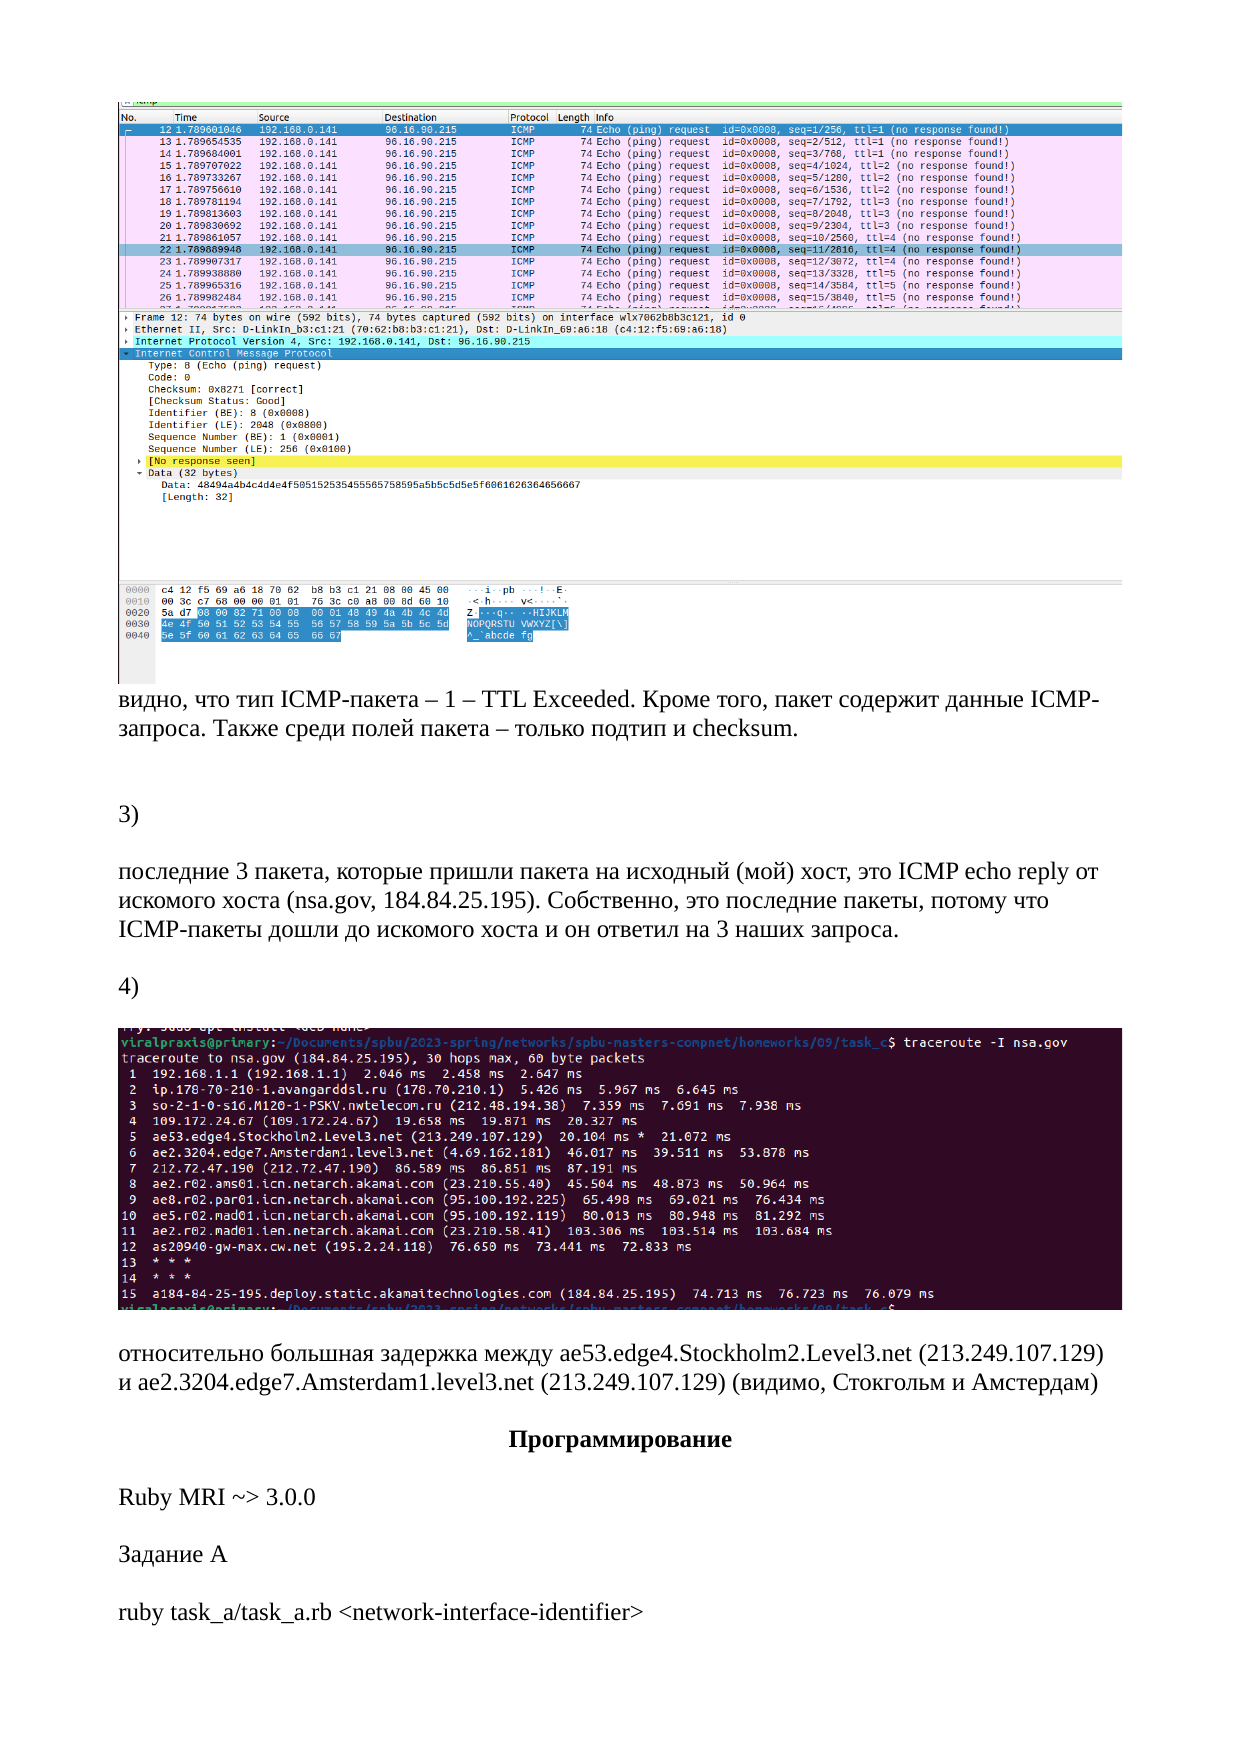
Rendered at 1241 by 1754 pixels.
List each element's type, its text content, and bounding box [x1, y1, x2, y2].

text 4) [118, 971, 1122, 1000]
text Задание A [118, 1539, 1122, 1568]
text видно, что тип ICMP-пакета – 1 – TTL Exceeded. Кроме того, пакет содержит данные ICMP-запроса. Также среди полей пакета – только подтип и checksum. [118, 684, 1122, 741]
text Ruby MRI ~> 3.0.0 [118, 1482, 1122, 1511]
picture [118, 1028, 1123, 1310]
text последние 3 пакета, которые пришли пакета на исходный (мой) хост, это ICMP echo reply от искомого хоста (nsa.gov, 184.84.25.195). Собственно, это последние пакеты, потому что ICMP-пакеты дошли до искомого хоста и он ответил на 3 наших запроса. [118, 856, 1122, 943]
text 3) [118, 799, 1122, 828]
picture [118, 102, 1123, 684]
text ruby task_a/task_a.rb <network-interface-identifier> [118, 1597, 1122, 1626]
text Программирование [118, 1424, 1122, 1453]
text относительно большная задержка между ae53.edge4.Stockholm2.Level3.net (213.249.107.129) и ae2.3204.edge7.Amsterdam1.level3.net (213.249.107.129) (видимо, Стокгольм и Амстердам) [118, 1338, 1122, 1396]
